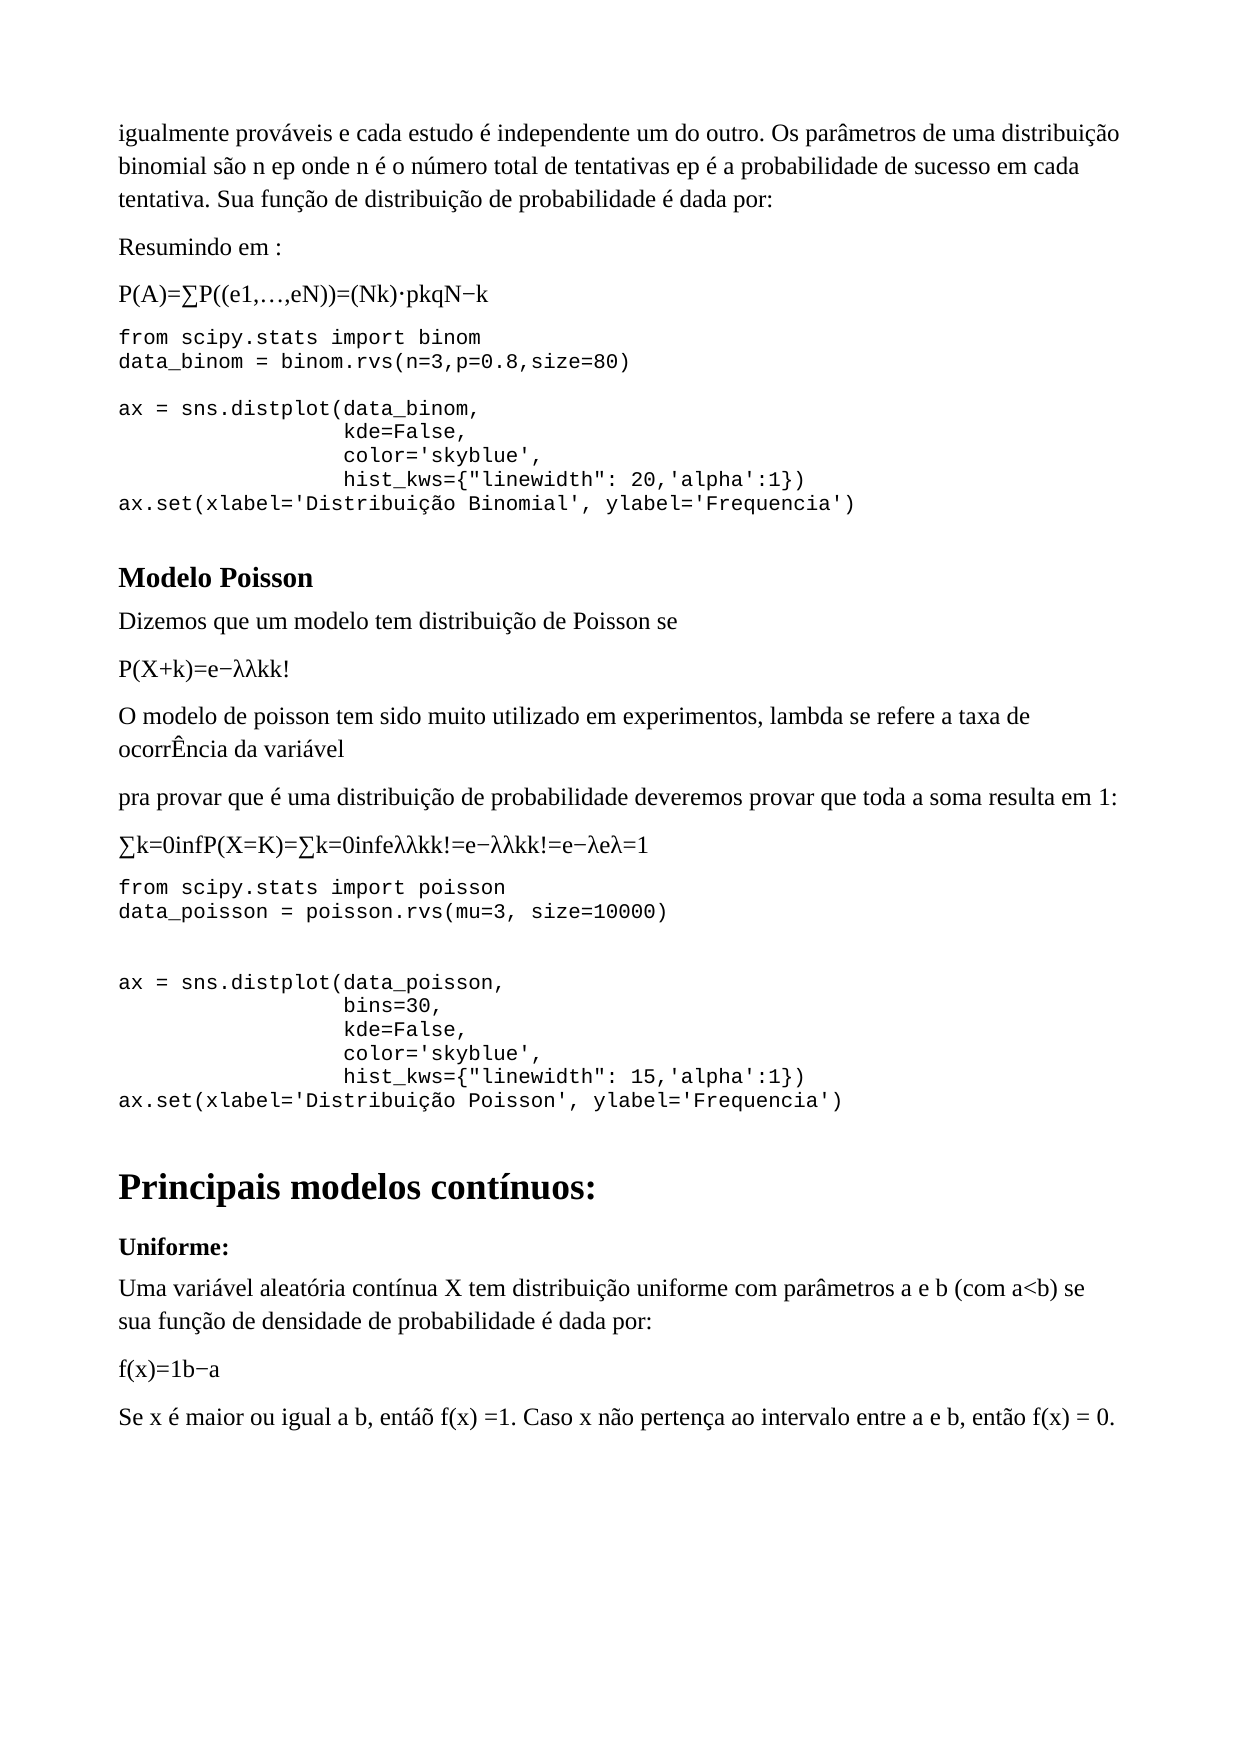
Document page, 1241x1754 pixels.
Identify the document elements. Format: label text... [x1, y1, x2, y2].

text color='skyblue', [118, 445, 1122, 469]
text P(X+k)=e−λλkk! [118, 654, 1122, 683]
text O modelo de poisson tem sido muito utilizado em experimentos, lambda se refere a taxa de ocorrÊncia da variável [118, 701, 1122, 763]
text kde=False, [118, 1019, 1122, 1043]
text hist_kws={"linewidth": 20,'alpha':1}) [118, 469, 1122, 492]
text ax.set(xlabel='Distribuição Binomial', ylabel='Frequencia') [118, 492, 1122, 516]
text Dizemos que um modelo tem distribuição de Poisson se [118, 606, 1122, 635]
subtitle Uniforme: [118, 1232, 1122, 1261]
text data_poisson = poisson.rvs(mu=3, size=10000) [118, 901, 1122, 924]
text color='skyblue', [118, 1043, 1122, 1066]
text ax = sns.distplot(data_poisson, [118, 972, 1122, 996]
text kde=False, [118, 422, 1122, 445]
text ax.set(xlabel='Distribuição Poisson', ylabel='Frequencia') [118, 1090, 1122, 1114]
text P(A)=∑P((e1,…,eN))=(Nk)⋅pkqN−k [118, 279, 1122, 308]
text hist_kws={"linewidth": 15,'alpha':1}) [118, 1066, 1122, 1090]
text f(x)=1b−a [118, 1354, 1122, 1383]
text from scipy.stats import poisson [118, 877, 1122, 901]
subtitle Principais modelos contínuos: [118, 1164, 1122, 1207]
text pra provar que é uma distribuição de probabilidade deveremos provar que toda a soma resulta em 1: [118, 782, 1122, 811]
subtitle Modelo Poisson [118, 560, 1122, 594]
text bins=30, [118, 996, 1122, 1019]
text Uma variável aleatória contínua X tem distribuição uniforme com parâmetros a e b (com a<b) se sua função de densidade de probabilidade é dada por: [118, 1273, 1122, 1335]
text data_binom = binom.rvs(n=3,p=0.8,size=80) [118, 351, 1122, 374]
text Se x é maior ou igual a b, entáõ f(x) =1. Caso x não pertença ao intervalo entre a e b, então f(x) = 0. [118, 1402, 1122, 1430]
text from scipy.stats import binom [118, 327, 1122, 351]
text Resumindo em : [118, 232, 1122, 261]
text ∑k=0infP(X=K)=∑k=0infeλλkk!=e−λλkk!=e−λeλ=1 [118, 830, 1122, 858]
text ax = sns.distplot(data_binom, [118, 398, 1122, 422]
text igualmente prováveis e cada estudo é independente um do outro. Os parâmetros de uma distribuição binomial são n ep onde n é o número total de tentativas ep é a probabilidade de sucesso em cada tentativa. Sua função de distribuição de probabilidade é dada por: [118, 118, 1122, 213]
